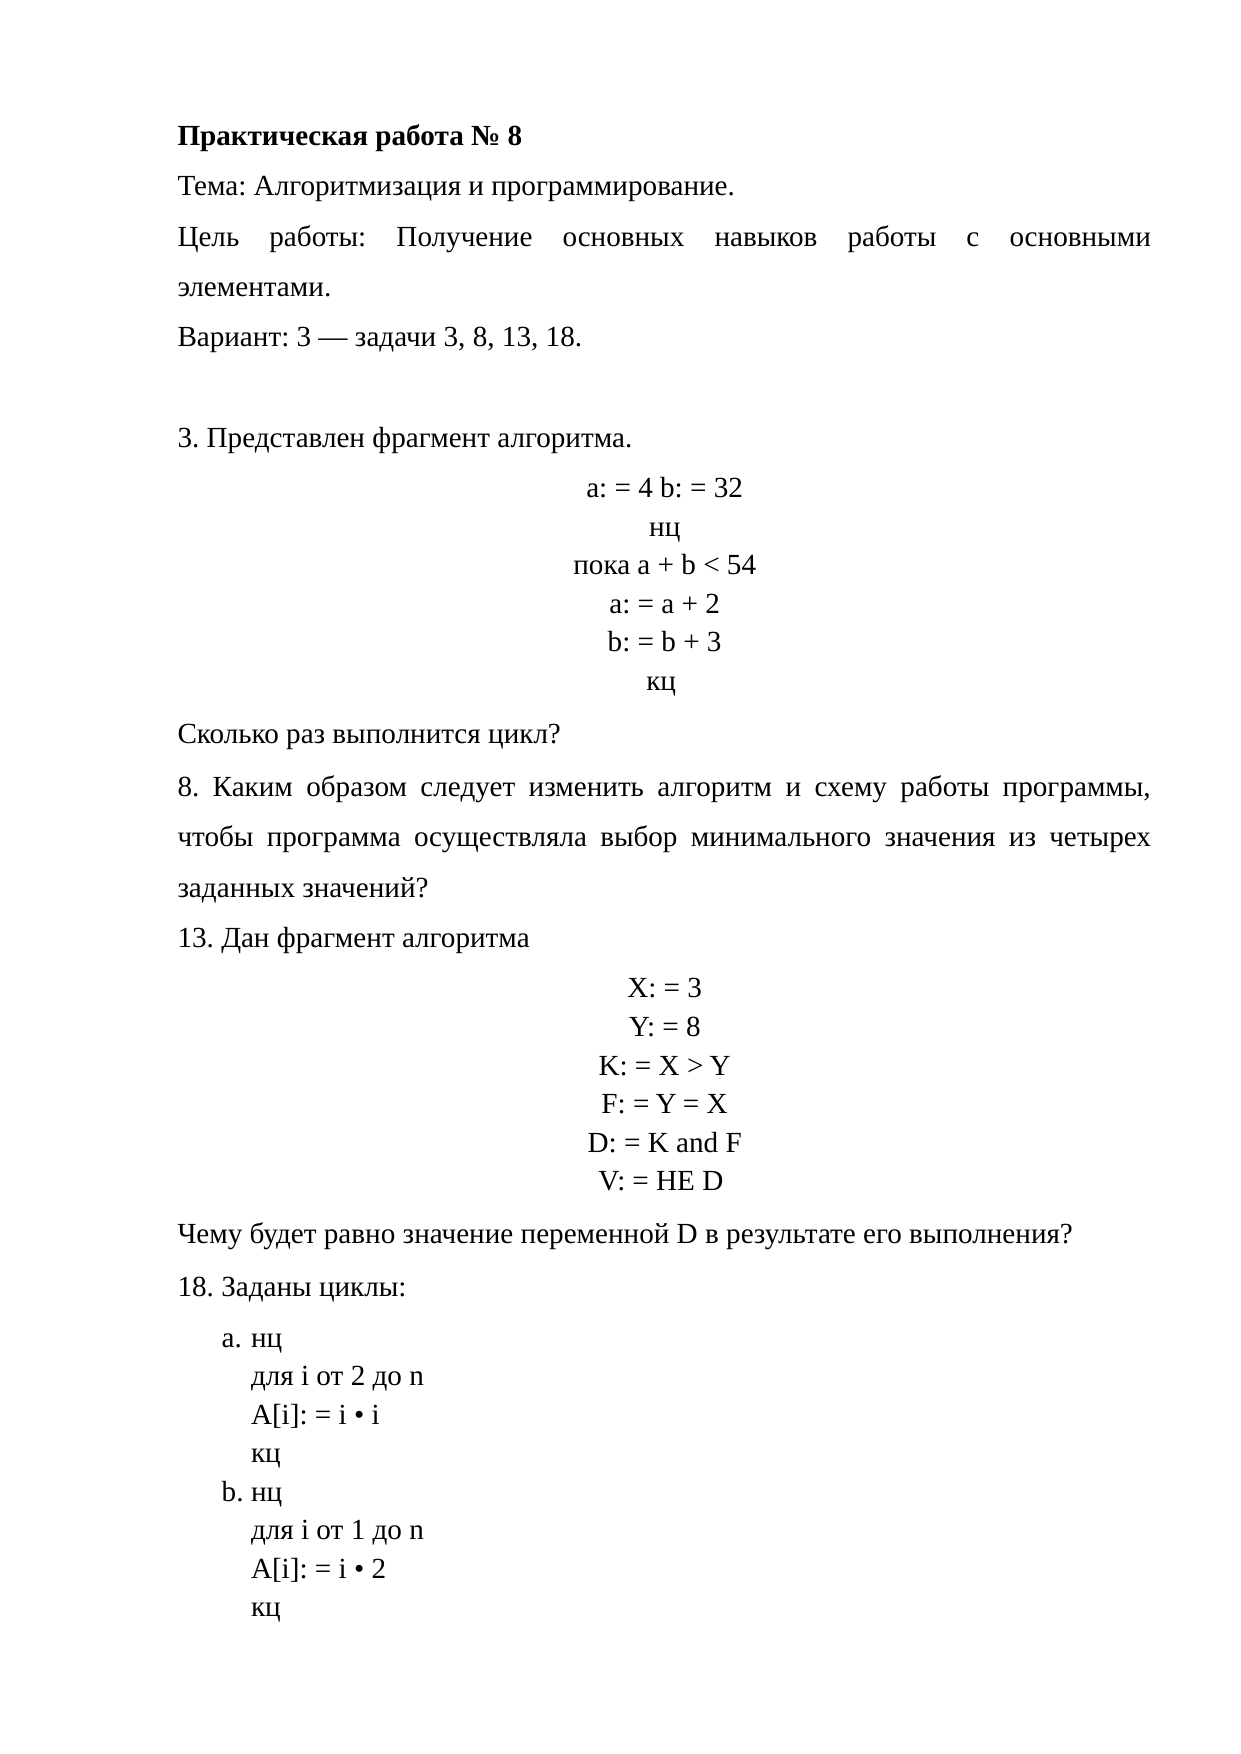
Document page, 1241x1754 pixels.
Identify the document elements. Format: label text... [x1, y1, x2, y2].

text 8. Каким образом следует изменить алгоритм и схему работы программы, чтобы программа осуществляла выбор минимального значения из четырех заданных значений? [177, 769, 1152, 903]
list нц для i от 1 до n A[i]: = i • 2 кц [221, 1474, 1152, 1623]
text 18. Заданы циклы: [177, 1269, 1152, 1303]
text Сколько раз выполнится цикл? [177, 716, 1152, 750]
text Чему будет равно значение переменной D в результате его выполнения? [177, 1216, 1152, 1250]
text 13. Дан фрагмент алгоритма [177, 920, 1152, 954]
text Тема: Алгоритмизация и программирование. [177, 168, 1152, 202]
text 3. Представлен фрагмент алгоритма. [177, 420, 1152, 453]
text a: = 4 b: = 32 нц пока a + b < 54 a: = a + 2 b: = b + 3 кц [177, 470, 1152, 697]
text X: = 3 Y: = 8 K: = X > Y F: = Y = X D: = K and F V: = НЕ D [177, 971, 1152, 1197]
text Практическая работа № 8 [177, 118, 1152, 152]
text Вариант: 3 — задачи 3, 8, 13, 18. [177, 319, 1152, 353]
list нц для i от 2 до n A[i]: = i • i кц [221, 1320, 1152, 1469]
text Цель работы: Получение основных навыков работы с основными элементами. [177, 219, 1152, 303]
